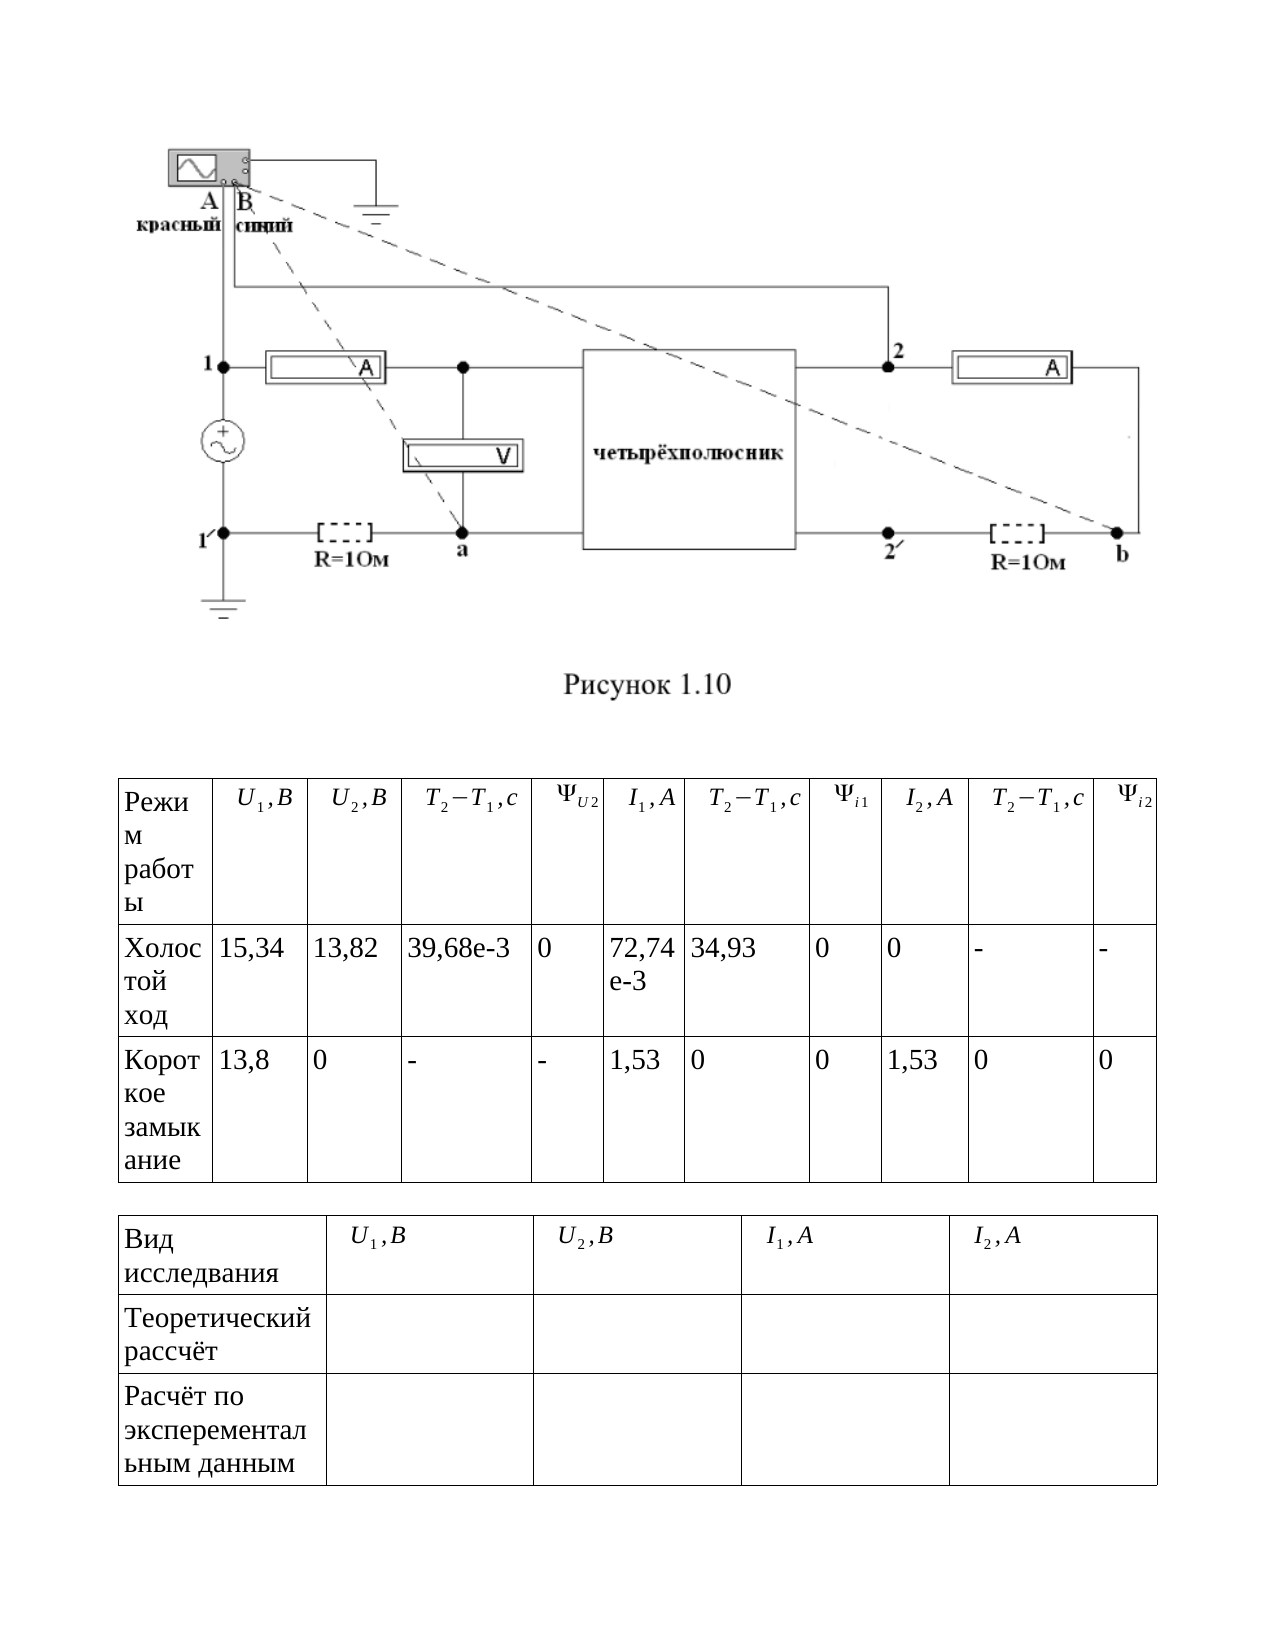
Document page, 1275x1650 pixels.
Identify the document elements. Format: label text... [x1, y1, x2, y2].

table_header [950, 1216, 1157, 1294]
table_header [685, 779, 809, 924]
table_cell [950, 1295, 1157, 1373]
table_header [532, 779, 603, 924]
table_header [402, 779, 531, 924]
table_header [327, 1216, 533, 1294]
table_header [213, 779, 307, 924]
table_cell 39,68e-3 [402, 925, 531, 1036]
table_header Вид исследвания [119, 1216, 326, 1294]
table_header [534, 1216, 741, 1294]
table_cell 0 [882, 925, 968, 1036]
table_cell 0 [810, 1037, 881, 1182]
table_cell [742, 1374, 949, 1485]
table_cell - [532, 1037, 603, 1182]
table_cell [950, 1374, 1157, 1485]
table_cell - [1094, 925, 1156, 1036]
table_cell - [402, 1037, 531, 1182]
table_cell 13,8 [213, 1037, 307, 1182]
table_cell -22634640 [810, 925, 881, 1036]
table_header [882, 779, 968, 924]
table_header [1094, 779, 1156, 924]
table_cell Холостой ход [119, 925, 212, 1036]
table_cell 15,34 [213, 925, 307, 1036]
table_cell [742, 1295, 949, 1373]
table_header Режим работы [119, 779, 212, 924]
table_cell 1,53 [882, 1037, 968, 1182]
table_cell 13,82 [308, 925, 401, 1036]
table_cell Короткое замыкание [119, 1037, 212, 1182]
table_header [742, 1216, 949, 1294]
table_cell 1,53 [604, 1037, 684, 1182]
table_cell -25712,64 [532, 925, 603, 1036]
table_header [308, 779, 401, 924]
table_cell 0 [1094, 1037, 1156, 1182]
table_cell 72,74e-3 [604, 925, 684, 1036]
table_cell 0 [685, 1037, 809, 1182]
table_cell Расчёт по эксперементальным данным [119, 1374, 326, 1485]
table_cell [534, 1374, 741, 1485]
table_cell - [969, 925, 1093, 1036]
table_cell [327, 1295, 533, 1373]
table_header [969, 779, 1093, 924]
table_cell [534, 1295, 741, 1373]
table_cell 0 [308, 1037, 401, 1182]
table_header [810, 779, 881, 924]
table_header [604, 779, 684, 924]
table_cell 0 [969, 1037, 1093, 1182]
table_cell 34,93 [685, 925, 809, 1036]
picture [124, 127, 1164, 711]
table_cell [327, 1374, 533, 1485]
table_cell Теоретический рассчёт [119, 1295, 326, 1373]
